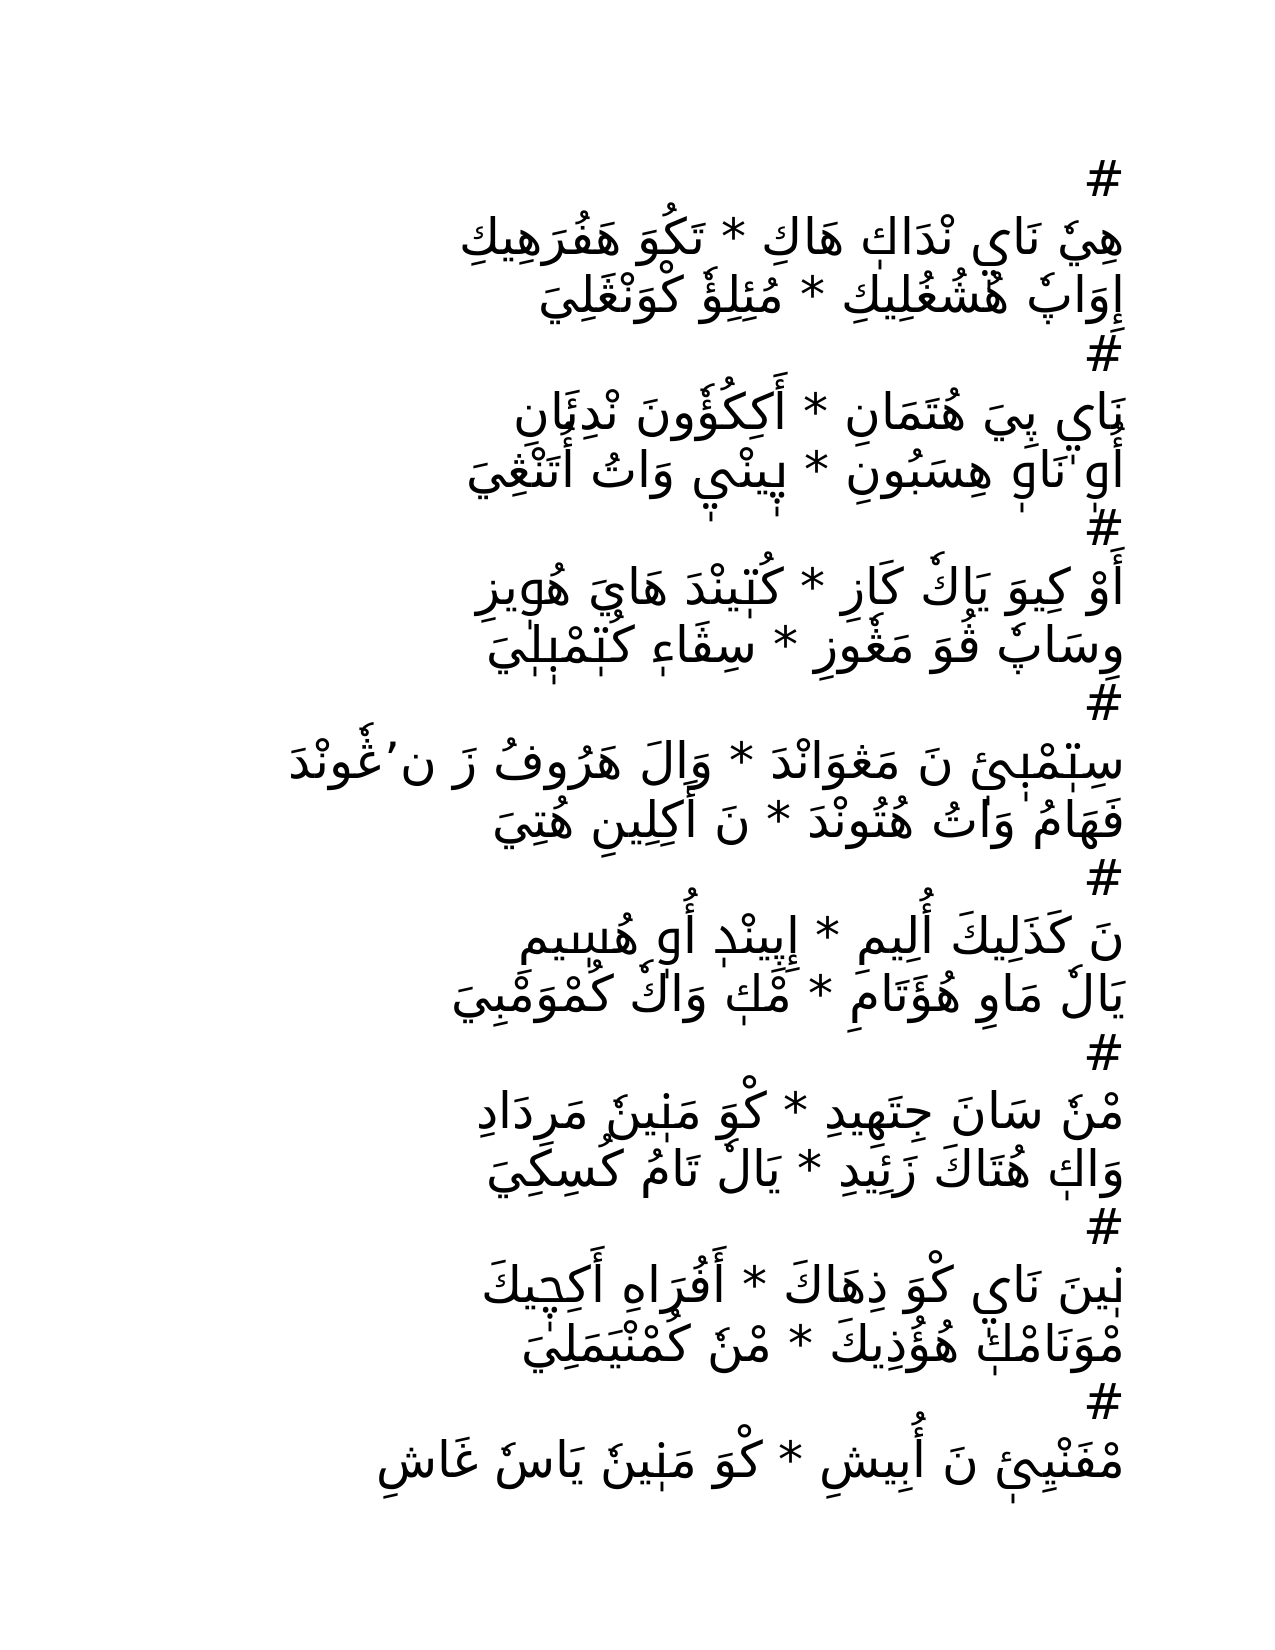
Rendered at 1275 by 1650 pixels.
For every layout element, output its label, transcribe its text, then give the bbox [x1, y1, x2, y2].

text هِيٗ نَايٖ نْدَاكٖ هَاكِ * تَكُوَ هَفُرَهِيكِ إِوَاپٗ هُشُغُلِيكِ * مُئِلِؤٗ كْوَنْڠَلِيَ [150, 208, 1125, 325]
text مْفَنْيِئٖ نَ أُبِيشِ * كْوَ مَنٖينٗ يَاسٗ غَاشِ [150, 1431, 1125, 1489]
text أَوْ كِيوَ يَاكٗ كَازِ * كُتٖينْدَ هَايَ هُوٖيزِ وِسَاپٗ ڤُوَ مَڠٗوزِ * سِڤَاءٖ كُتٖمْبٖلٖيَ [150, 558, 1125, 674]
text نٖينَ نَايٖ كْوَ ذِهَاكَ * أَفُرَاهِ أَكِچٖيكَ مْوَنَامْكٖ هُؤُذِيكَ * مْنٗ كُمْنْيَمَلِيَ [150, 1256, 1125, 1373]
text # [150, 1023, 1125, 1082]
text سِتٖمْبٖئٖ نَ مَڠوَانْدَ * وَالَ هَرُوفُ زَ ن’ڠٗونْدَ فَهَامُ وَاتُ هُتُونْدَ * نَ أَكِلِينِ هُتِيَ [150, 732, 1125, 849]
text # [150, 1198, 1125, 1256]
text # [150, 325, 1125, 383]
text نَ كَذَلِيكَ أُلِيمِ * إِپِينْدٖ أُوٖ هُسٖيمِ يَالٗ مَاوِ هُؤَتَامِ * مْكٖ وَاكٗ كُمْوَمْبِيَ [150, 907, 1125, 1023]
text # [150, 849, 1125, 907]
text # [150, 674, 1125, 732]
text نَايٖ پِيَ هُتَمَانِ * أَكِكُؤٗونَ نْدِئَانِ أُوٖ نَاوٖ هِسَبُونِ * پٖينْيٖ وَاتُ أُتَنْڠِيَ [150, 383, 1125, 499]
text # [150, 499, 1125, 558]
text # [150, 1373, 1125, 1431]
text # [150, 150, 1125, 208]
text مْنٗ سَانَ جِتَهِيدِ * كْوَ مَنٖينٗ مَرِدَادِ وَاكٖ هُتَاكَ زَئِيدِ * يَالٗ تَامُ كُسِكِيَ [150, 1082, 1125, 1198]
